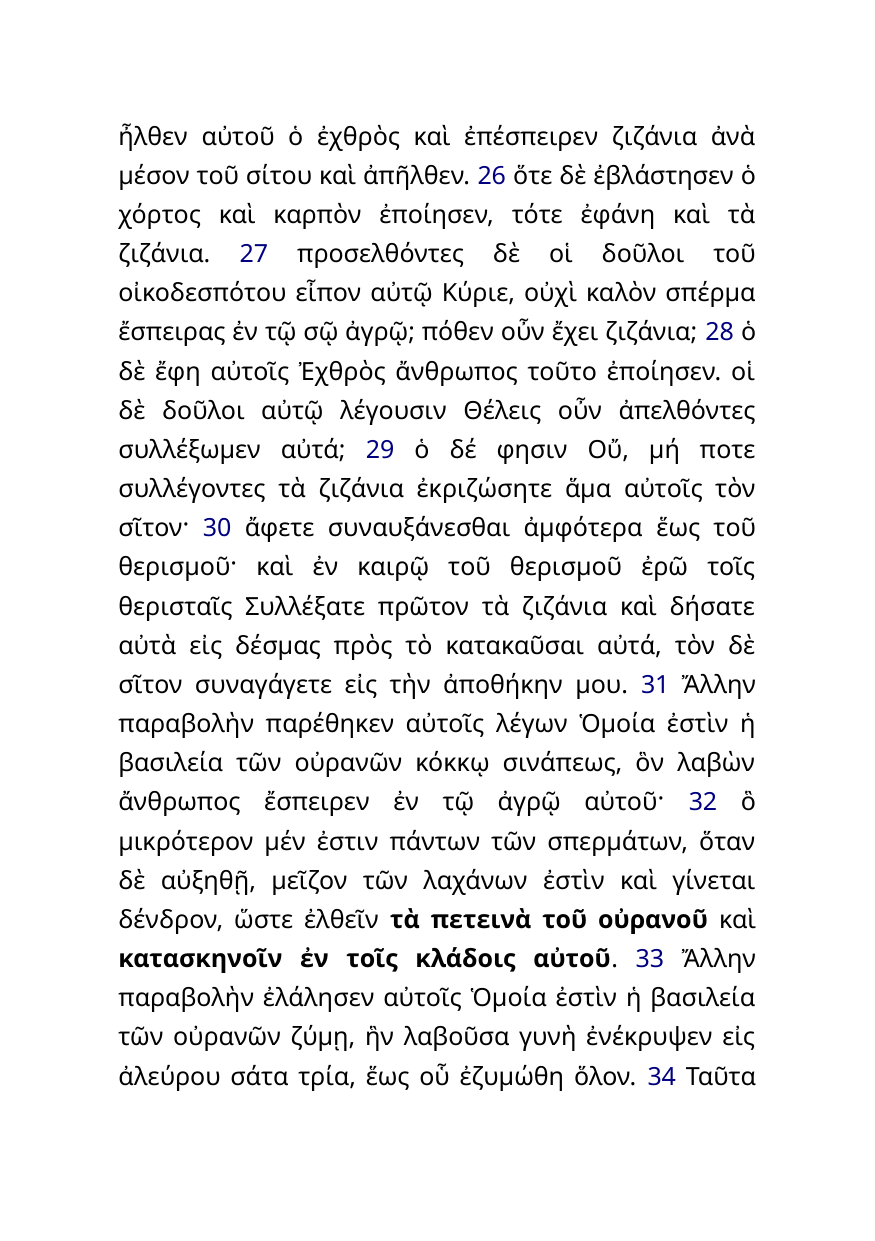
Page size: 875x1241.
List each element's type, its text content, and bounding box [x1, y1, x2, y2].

text ἦλθεν αὐτοῦ ὁ ἐχθρὸς καὶ ἐπέσπειρεν ζιζάνια ἀνὰ μέσον τοῦ σίτου καὶ ἀπῆλθεν. 26 ὅτε δὲ ἐβλάστησεν ὁ χόρτος καὶ καρπὸν ἐποίησεν, τότε ἐφάνη καὶ τὰ ζιζάνια. 27 προσελθόντες δὲ οἱ δοῦλοι τοῦ οἰκοδεσπότου εἶπον αὐτῷ Κύριε, οὐχὶ καλὸν σπέρμα ἔσπειρας ἐν τῷ σῷ ἀγρῷ; πόθεν οὖν ἔχει ζιζάνια; 28 ὁ δὲ ἔφη αὐτοῖς Ἐχθρὸς ἄνθρωπος τοῦτο ἐποίησεν. οἱ δὲ δοῦλοι αὐτῷ λέγουσιν Θέλεις οὖν ἀπελθόντες συλλέξωμεν αὐτά; 29 ὁ δέ φησιν Οὔ, μή ποτε συλλέγοντες τὰ ζιζάνια ἐκριζώσητε ἅμα αὐτοῖς τὸν σῖτον· 30 ἄφετε συναυξάνεσθαι ἀμφότερα ἕως τοῦ θερισμοῦ· καὶ ἐν καιρῷ τοῦ θερισμοῦ ἐρῶ τοῖς θερισταῖς Συλλέξατε πρῶτον τὰ ζιζάνια καὶ δήσατε αὐτὰ εἰς δέσμας πρὸς τὸ κατακαῦσαι αὐτά, τὸν δὲ σῖτον συναγάγετε εἰς τὴν ἀποθήκην μου. 31 Ἄλλην παραβολὴν παρέθηκεν αὐτοῖς λέγων Ὁμοία ἐστὶν ἡ βασιλεία τῶν οὐρανῶν κόκκῳ σινάπεως, ὃν λαβὼν ἄνθρωπος ἔσπειρεν ἐν τῷ ἀγρῷ αὐτοῦ· 32 ὃ μικρότερον μέν ἐστιν πάντων τῶν σπερμάτων, ὅταν δὲ αὐξηθῇ, μεῖζον τῶν λαχάνων ἐστὶν καὶ γίνεται δένδρον, ὥστε ἐλθεῖν τὰ πετεινὰ τοῦ οὐρανοῦ καὶ κατασκηνοῖν ἐν τοῖς κλάδοις αὐτοῦ. 33 Ἄλλην παραβολὴν ἐλάλησεν αὐτοῖς Ὁμοία ἐστὶν ἡ βασιλεία τῶν οὐρανῶν ζύμῃ, ἣν λαβοῦσα γυνὴ ἐνέκρυψεν εἰς ἀλεύρου σάτα τρία, ἕως οὗ ἐζυμώθη ὅλον. 34 Ταῦτα [118, 118, 756, 1092]
